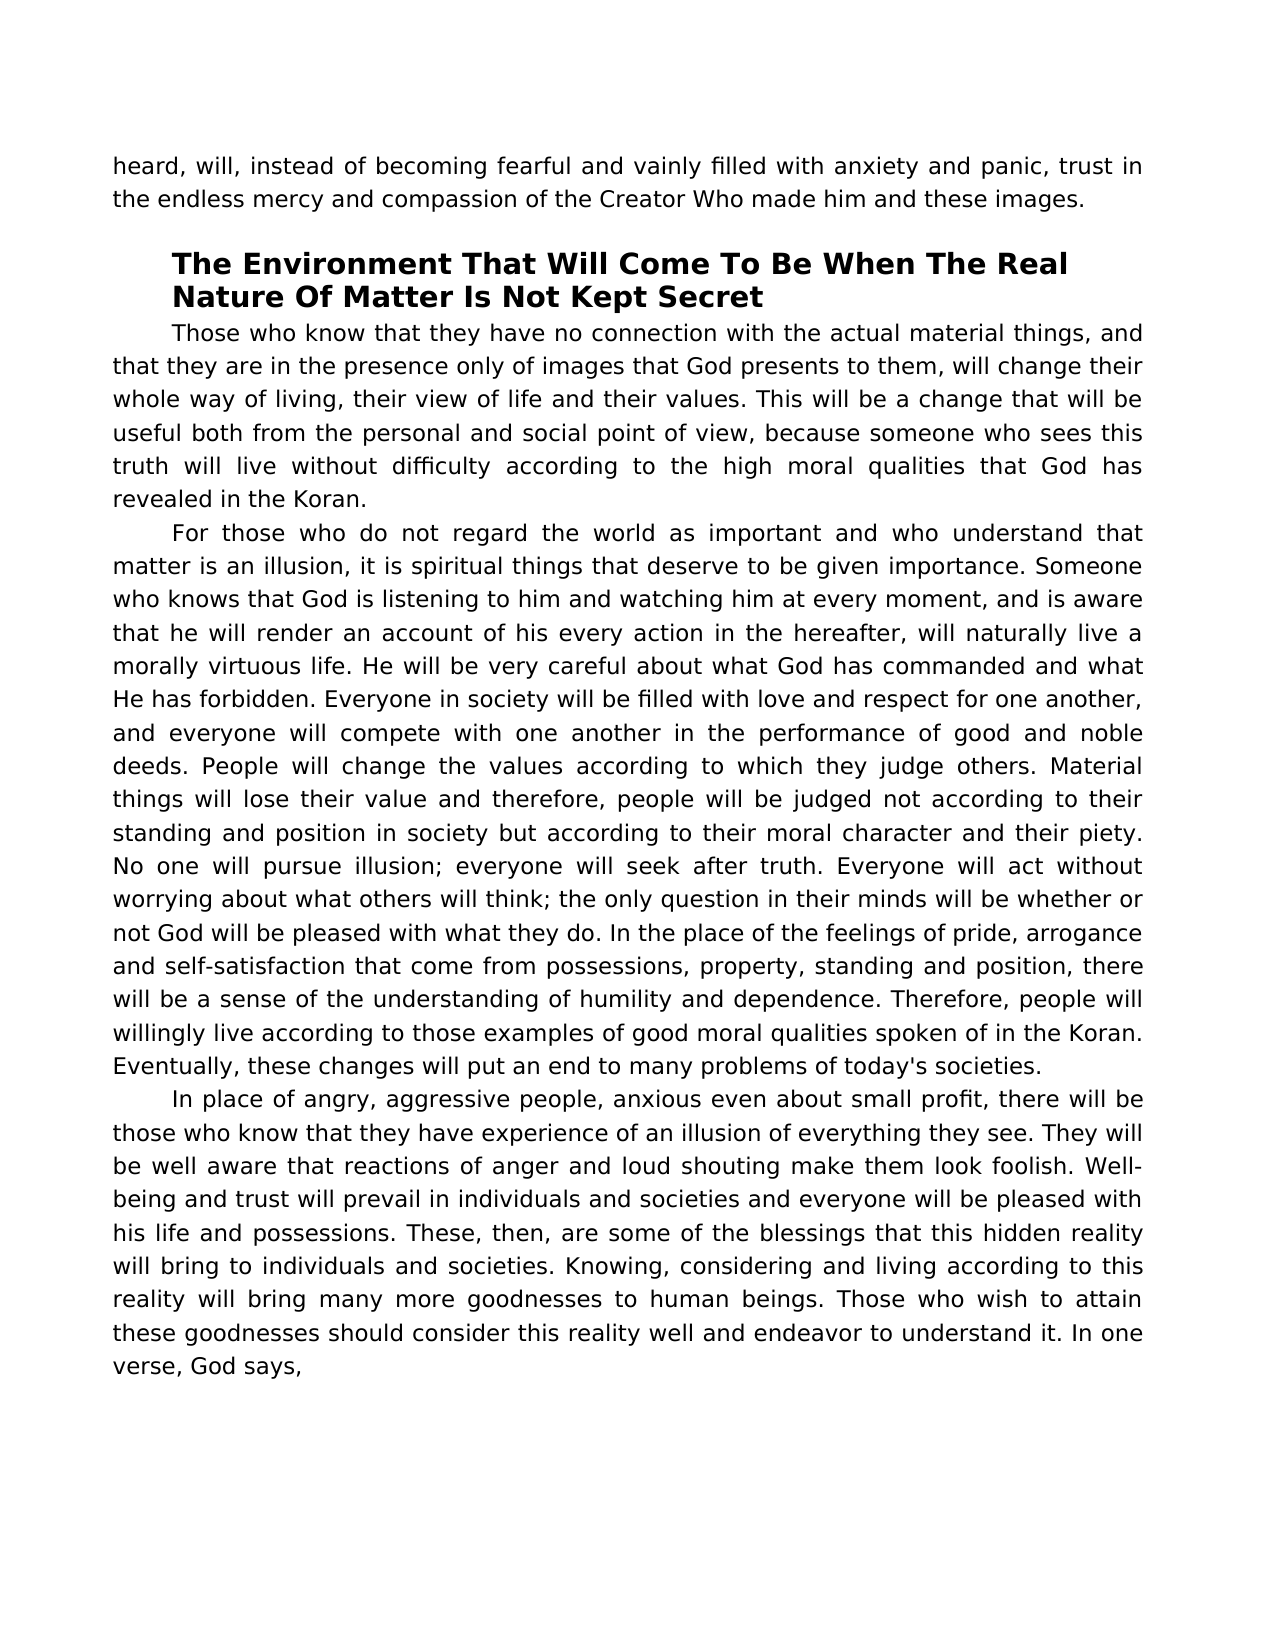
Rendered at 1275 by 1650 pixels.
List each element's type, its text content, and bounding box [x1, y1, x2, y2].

text Nature Of Matter Is Not Kept Secret [112, 281, 1145, 314]
text heard, will, instead of becoming fearful and vainly filled with anxiety and panic, trust in the endless mercy and compassion of the Creator Who made him and these images. [112, 148, 1145, 214]
text In place of angry, aggressive people, anxious even about small profit, there will be those who know that they have experience of an illusion of everything they see. They will be well aware that reactions of anger and loud shouting make them look foolish. Well-being and trust will prevail in individuals and societies and everyone will be pleased with his life and possessions. These, then, are some of the blessings that this hidden reality will bring to individuals and societies. Knowing, considering and living according to this reality will bring many more goodnesses to human beings. Those who wish to attain these goodnesses should consider this reality well and endeavor to understand it. In one verse, God says, [112, 1081, 1145, 1381]
text Those who know that they have no connection with the actual material things, and that they are in the presence only of images that God presents to them, will change their whole way of living, their view of life and their values. This will be a change that will be useful both from the personal and social point of view, because someone who sees this truth will live without difficulty according to the high moral qualities that God has revealed in the Koran. [112, 314, 1145, 514]
text For those who do not regard the world as important and who understand that matter is an illusion, it is spiritual things that deserve to be given importance. Someone who knows that God is listening to him and watching him at every moment, and is aware that he will render an account of his every action in the hereafter, will naturally live a morally virtuous life. He will be very careful about what God has commanded and what He has forbidden. Everyone in society will be filled with love and respect for one another, and everyone will compete with one another in the performance of good and noble deeds. People will change the values according to which they judge others. Material things will lose their value and therefore, people will be judged not according to their standing and position in society but according to their moral character and their piety. No one will pursue illusion; everyone will seek after truth. Everyone will act without worrying about what others will think; the only question in their minds will be whether or not God will be pleased with what they do. In the place of the feelings of pride, arrogance and self-satisfaction that come from possessions, property, standing and position, there will be a sense of the understanding of humility and dependence. Therefore, people will willingly live according to those examples of good moral qualities spoken of in the Koran. Eventually, these changes will put an end to many problems of today's societies. [112, 514, 1145, 1081]
text The Environment That Will Come To Be When The Real [112, 248, 1145, 281]
